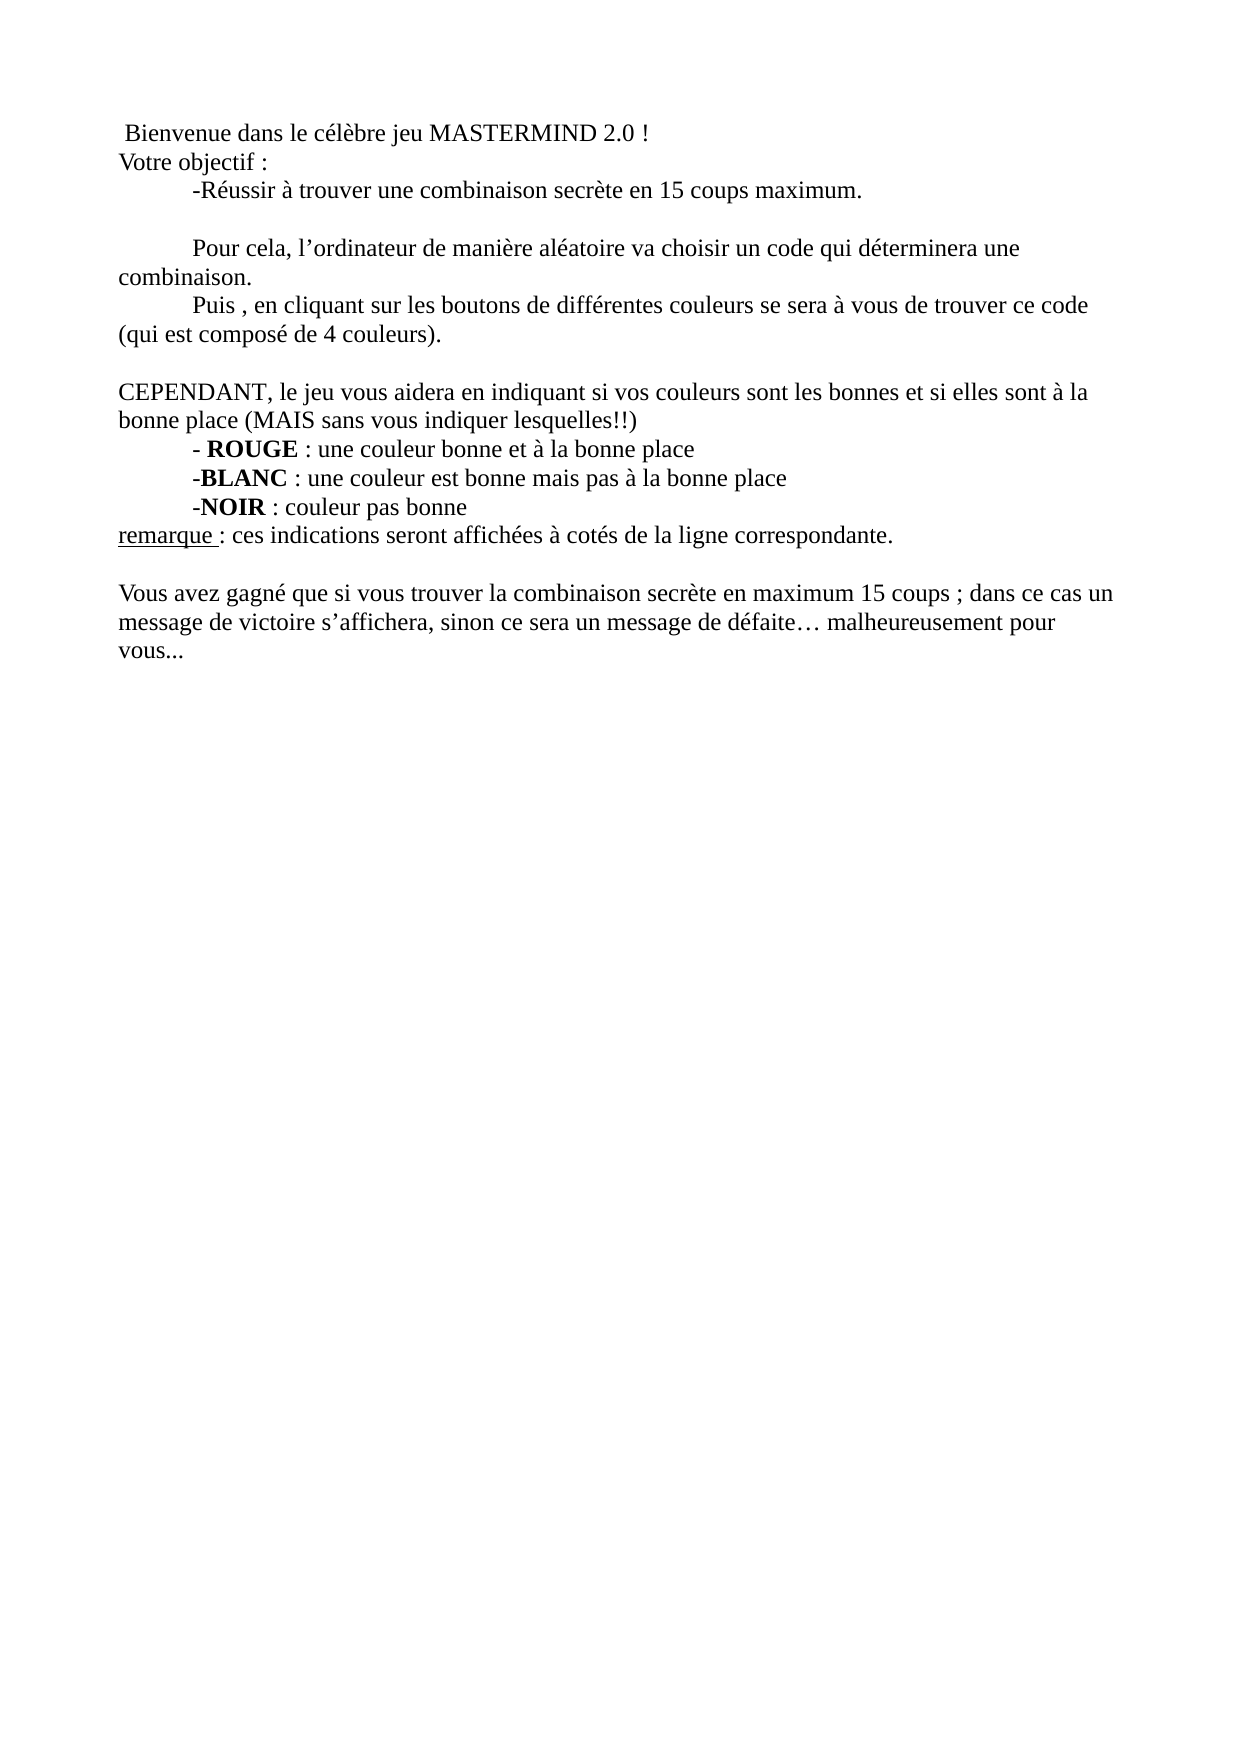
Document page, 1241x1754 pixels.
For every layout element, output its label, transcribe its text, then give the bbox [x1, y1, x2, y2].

text CEPENDANT, le jeu vous aidera en indiquant si vos couleurs sont les bonnes et si elles sont à la bonne place (MAIS sans vous indiquer lesquelles!!) [118, 377, 1122, 434]
text Puis , en cliquant sur les boutons de différentes couleurs se sera à vous de trouver ce code (qui est composé de 4 couleurs). [118, 291, 1122, 348]
text remarque : ces indications seront affichées à cotés de la ligne correspondante. [118, 521, 1122, 549]
text -Réussir à trouver une combinaison secrète en 15 coups maximum. [118, 176, 1122, 204]
text -NOIR : couleur pas bonne [118, 492, 1122, 521]
text - ROUGE : une couleur bonne et à la bonne place [118, 434, 1122, 463]
text Bienvenue dans le célèbre jeu MASTERMIND 2.0 ! [118, 118, 1122, 147]
text Vous avez gagné que si vous trouver la combinaison secrète en maximum 15 coups ; dans ce cas un message de victoire s’affichera, sinon ce sera un message de défaite… malheureusement pour vous... [118, 578, 1122, 664]
text Votre objectif : [118, 147, 1122, 176]
text Pour cela, l’ordinateur de manière aléatoire va choisir un code qui déterminera une combinaison. [118, 233, 1122, 291]
text -BLANC : une couleur est bonne mais pas à la bonne place [118, 463, 1122, 492]
